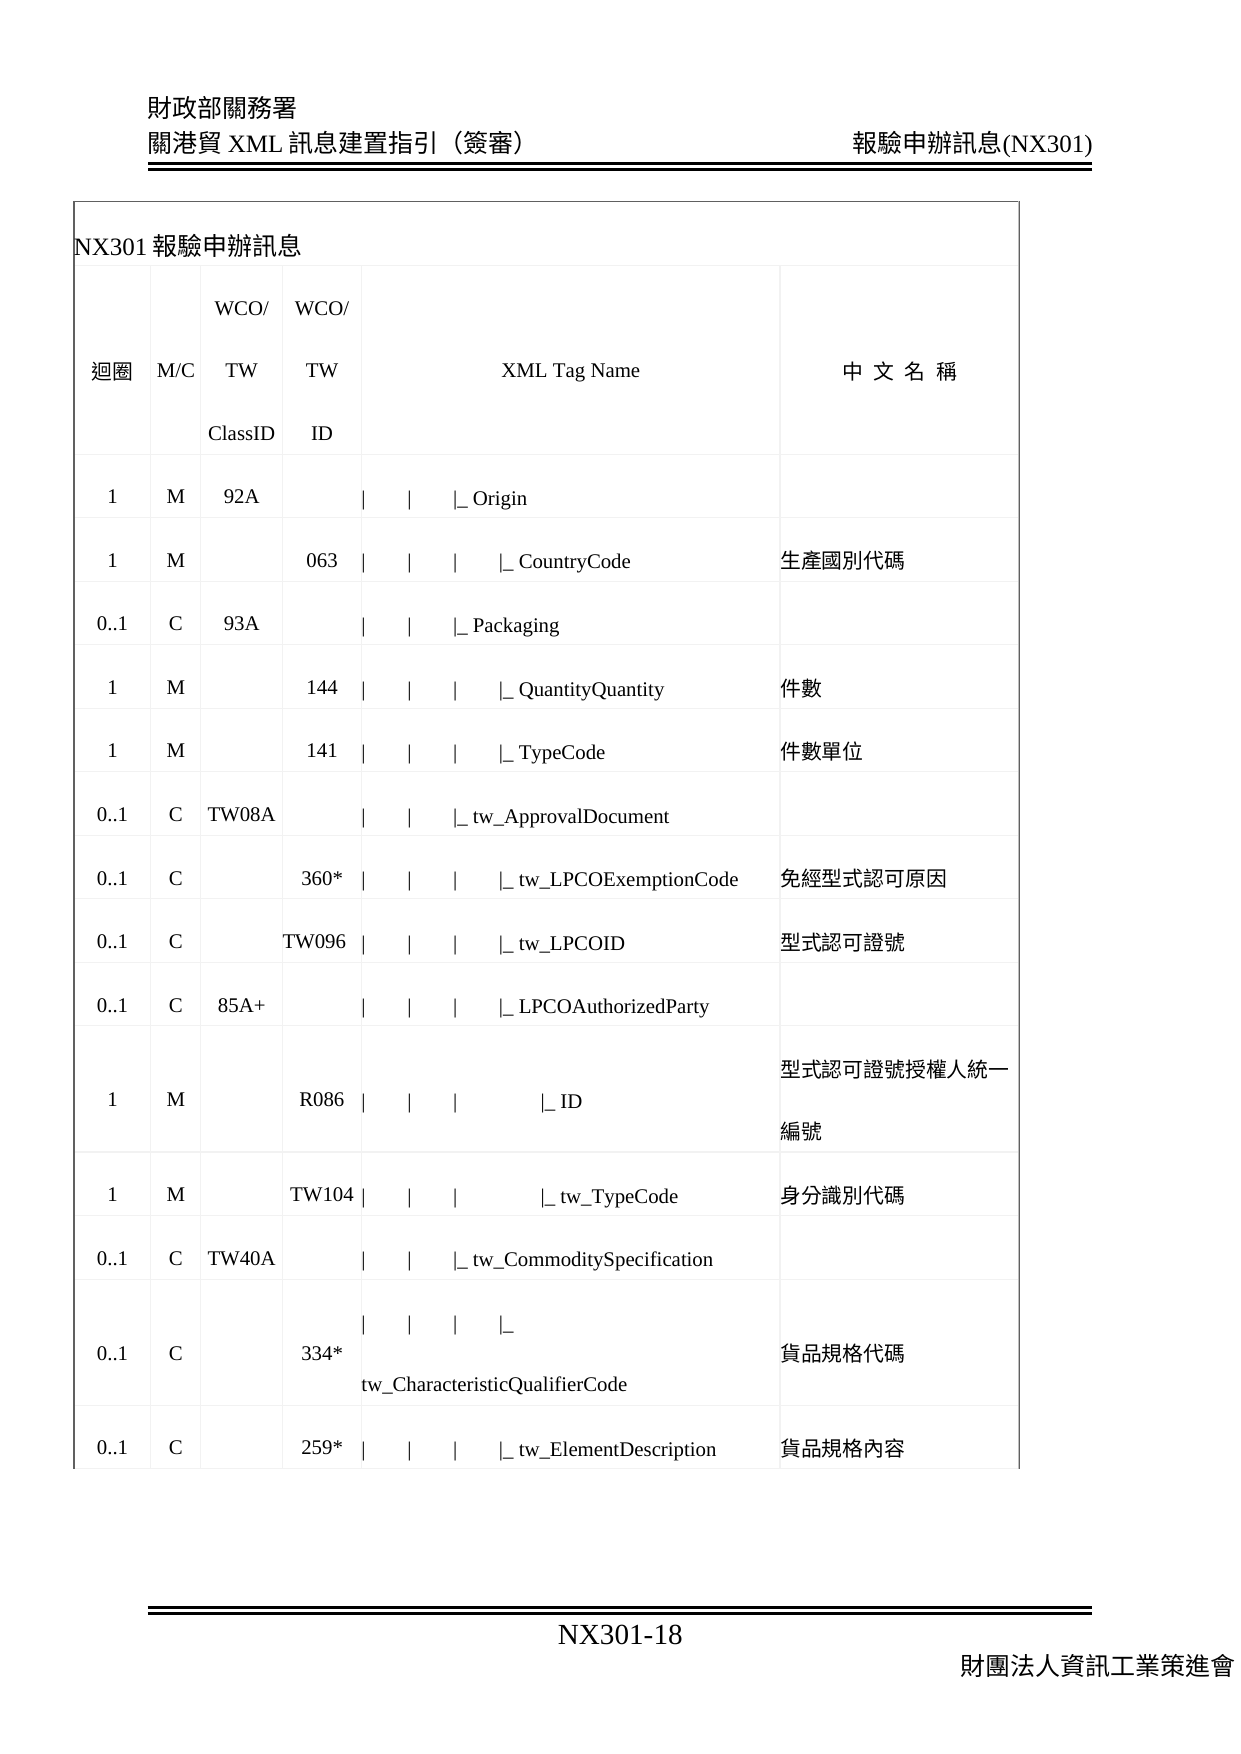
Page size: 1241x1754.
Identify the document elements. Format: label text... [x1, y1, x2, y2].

table_cell 1 [75, 1153, 150, 1215]
table_cell WCO/TW ClassID [201, 266, 282, 453]
table_cell C [151, 899, 200, 962]
table_cell [781, 963, 1018, 1025]
table_cell 0..1 [75, 1216, 150, 1278]
table_cell C [151, 582, 200, 644]
table_cell 141 [283, 709, 361, 771]
table_cell 063 [283, 518, 361, 581]
table_cell 0..1 [75, 1406, 150, 1468]
table_cell | | | |_ QuantityQuantity [362, 645, 779, 708]
table_cell | | |_ tw_CommoditySpecification [362, 1216, 779, 1278]
table_cell 1 [75, 709, 150, 771]
table_cell 0..1 [75, 963, 150, 1025]
table_cell [201, 1406, 282, 1468]
table_cell XML Tag Name [362, 266, 779, 453]
table_cell C [151, 1406, 200, 1468]
table_cell 92A [201, 455, 282, 517]
table_cell [201, 645, 282, 708]
table_cell 免經型式認可原因 [781, 836, 1018, 898]
table_cell | | |_ tw_ApprovalDocument [362, 772, 779, 835]
table_cell 身分識別代碼 [781, 1153, 1018, 1215]
table_cell [201, 1280, 282, 1404]
table_cell 迴圈 [75, 266, 150, 453]
table_cell 0..1 [75, 899, 150, 962]
table_cell 0..1 [75, 582, 150, 644]
table_cell M [151, 518, 200, 581]
table_cell 中 文 名 稱 [781, 266, 1018, 453]
table_cell C [151, 772, 200, 835]
table_cell [283, 582, 361, 644]
table_cell | | |_ Origin [362, 455, 779, 517]
table_cell [781, 582, 1018, 644]
table_cell M [151, 455, 200, 517]
table_cell 0..1 [75, 836, 150, 898]
table_cell 334* [283, 1280, 361, 1404]
table_cell | | |_ Packaging [362, 582, 779, 644]
table_cell [201, 518, 282, 581]
table_cell R086 [283, 1026, 361, 1151]
table_cell [283, 455, 361, 517]
table_cell TW104 [283, 1153, 361, 1215]
table_cell [283, 1216, 361, 1278]
table_cell M [151, 709, 200, 771]
table_cell 0..1 [75, 772, 150, 835]
table_cell | | | |_ tw_LPCOID [362, 899, 779, 962]
table_header NX301報驗申辦訊息 [75, 202, 1018, 265]
table_cell [283, 963, 361, 1025]
table_cell 0..1 [75, 1280, 150, 1404]
table_cell C [151, 963, 200, 1025]
table_cell [781, 772, 1018, 835]
table_cell 360* [283, 836, 361, 898]
table_cell M [151, 1026, 200, 1151]
table_cell M [151, 1153, 200, 1215]
table_cell TW40A [201, 1216, 282, 1278]
table_cell 93A [201, 582, 282, 644]
table_cell 件數單位 [781, 709, 1018, 771]
table_cell 259* [283, 1406, 361, 1468]
table_cell M [151, 645, 200, 708]
table_cell [201, 899, 282, 962]
table_cell 1 [75, 645, 150, 708]
table_cell | | | |_ tw_LPCOExemptionCode [362, 836, 779, 898]
table_cell | | | |_ LPCOAuthorizedParty [362, 963, 779, 1025]
table_cell WCO/TW ID [283, 266, 361, 453]
table_cell M/C [151, 266, 200, 453]
table_cell | | | |_ tw_CharacteristicQualifierCode [362, 1280, 779, 1404]
table_cell [201, 1026, 282, 1151]
table_cell 1 [75, 1026, 150, 1151]
table_cell C [151, 1280, 200, 1404]
table_cell TW096 [283, 899, 361, 962]
table_cell 1 [75, 518, 150, 581]
table_cell 85A+ [201, 963, 282, 1025]
table_cell C [151, 1216, 200, 1278]
table_cell 件數 [781, 645, 1018, 708]
table_cell [781, 1216, 1018, 1278]
table_cell | | | |_ tw_TypeCode [362, 1153, 779, 1215]
table_cell [201, 709, 282, 771]
table_cell | | | |_ CountryCode [362, 518, 779, 581]
table_cell [201, 1153, 282, 1215]
table_cell 型式認可證號 [781, 899, 1018, 962]
table_cell [283, 772, 361, 835]
table_cell | | | |_ TypeCode [362, 709, 779, 771]
table_cell [201, 836, 282, 898]
table_cell [781, 455, 1018, 517]
table_cell 貨品規格內容 [781, 1406, 1018, 1468]
table_cell TW08A [201, 772, 282, 835]
table_cell C [151, 836, 200, 898]
table_cell 1 [75, 455, 150, 517]
table_cell | | | |_ ID [362, 1026, 779, 1151]
table_cell 貨品規格代碼 [781, 1280, 1018, 1404]
table_cell 型式認可證號授權人統一編號 [781, 1026, 1018, 1151]
table_cell 生產國別代碼 [781, 518, 1018, 581]
table_cell | | | |_ tw_ElementDescription [362, 1406, 779, 1468]
table_cell 144 [283, 645, 361, 708]
